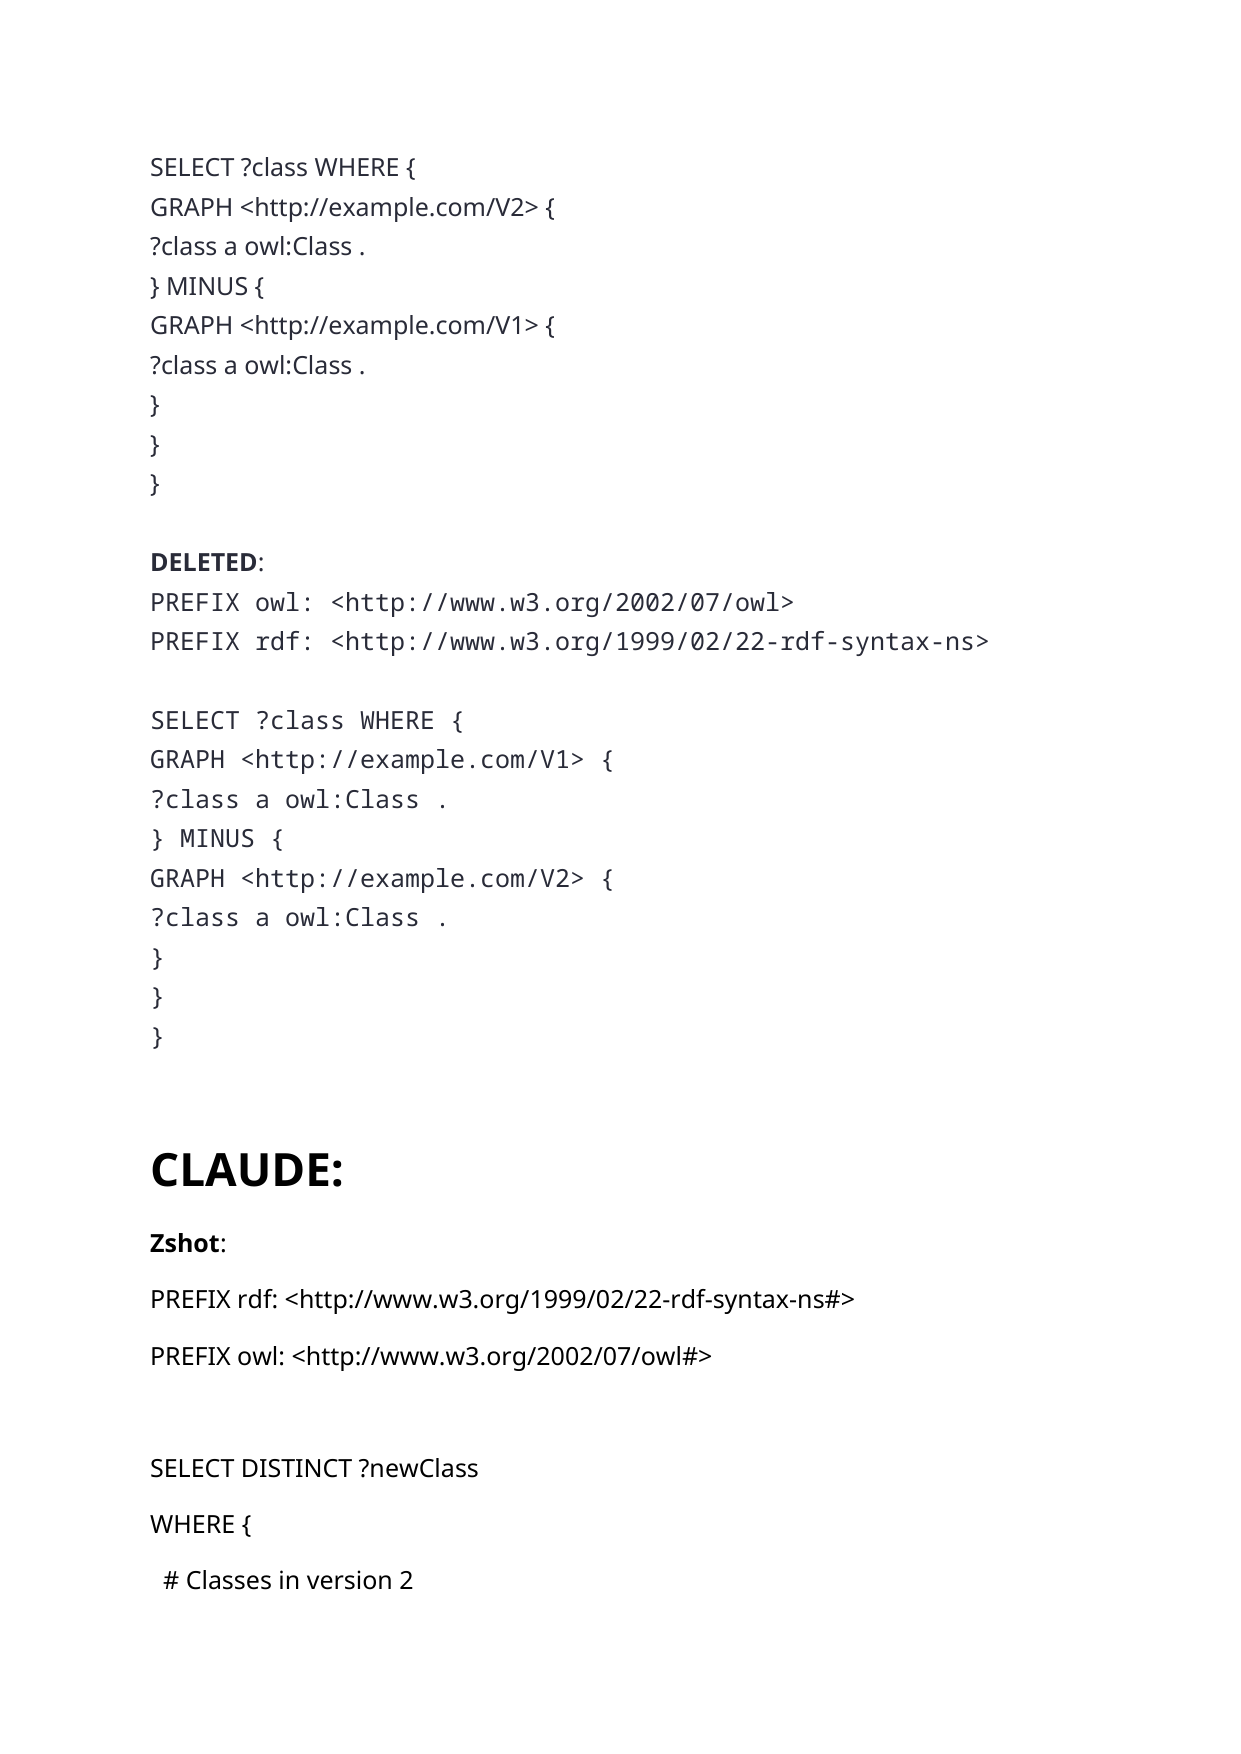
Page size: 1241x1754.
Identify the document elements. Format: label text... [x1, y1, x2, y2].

text WHERE { [150, 1507, 1090, 1541]
text } [150, 466, 1090, 500]
text } [150, 426, 1090, 460]
text } [150, 1018, 1090, 1053]
text SELECT ?class WHERE { [150, 703, 1090, 737]
text GRAPH <http://example.com/V2> { [150, 861, 1090, 895]
text PREFIX owl: <http://www.w3.org/2002/07/owl> [150, 584, 1090, 618]
text GRAPH <http://example.com/V1> { [150, 742, 1090, 776]
text ?class a owl:Class . [150, 782, 1090, 816]
text } MINUS { [150, 821, 1090, 855]
text PREFIX rdf: <http://www.w3.org/1999/02/22-rdf-syntax-ns#> [150, 1282, 1090, 1316]
text PREFIX rdf: <http://www.w3.org/1999/02/22-rdf-syntax-ns> [150, 624, 1090, 658]
text PREFIX owl: <http://www.w3.org/2002/07/owl#> [150, 1338, 1090, 1372]
text } MINUS { [150, 268, 1090, 302]
text GRAPH <http://example.com/V1> { [150, 308, 1090, 342]
text ?class a owl:Class . [150, 229, 1090, 263]
text ?class a owl:Class . [150, 900, 1090, 934]
text } [150, 387, 1090, 421]
text CLAUDE: [150, 1137, 1090, 1199]
text GRAPH <http://example.com/V2> { [150, 189, 1090, 223]
text } [150, 979, 1090, 1013]
text SELECT ?class WHERE { [150, 150, 1090, 184]
text DELETED: [150, 545, 1090, 579]
text ?class a owl:Class . [150, 347, 1090, 381]
text } [150, 939, 1090, 974]
text # Classes in version 2 [150, 1563, 1090, 1597]
text Zshot: [150, 1226, 1090, 1260]
text SELECT DISTINCT ?newClass [150, 1451, 1090, 1484]
